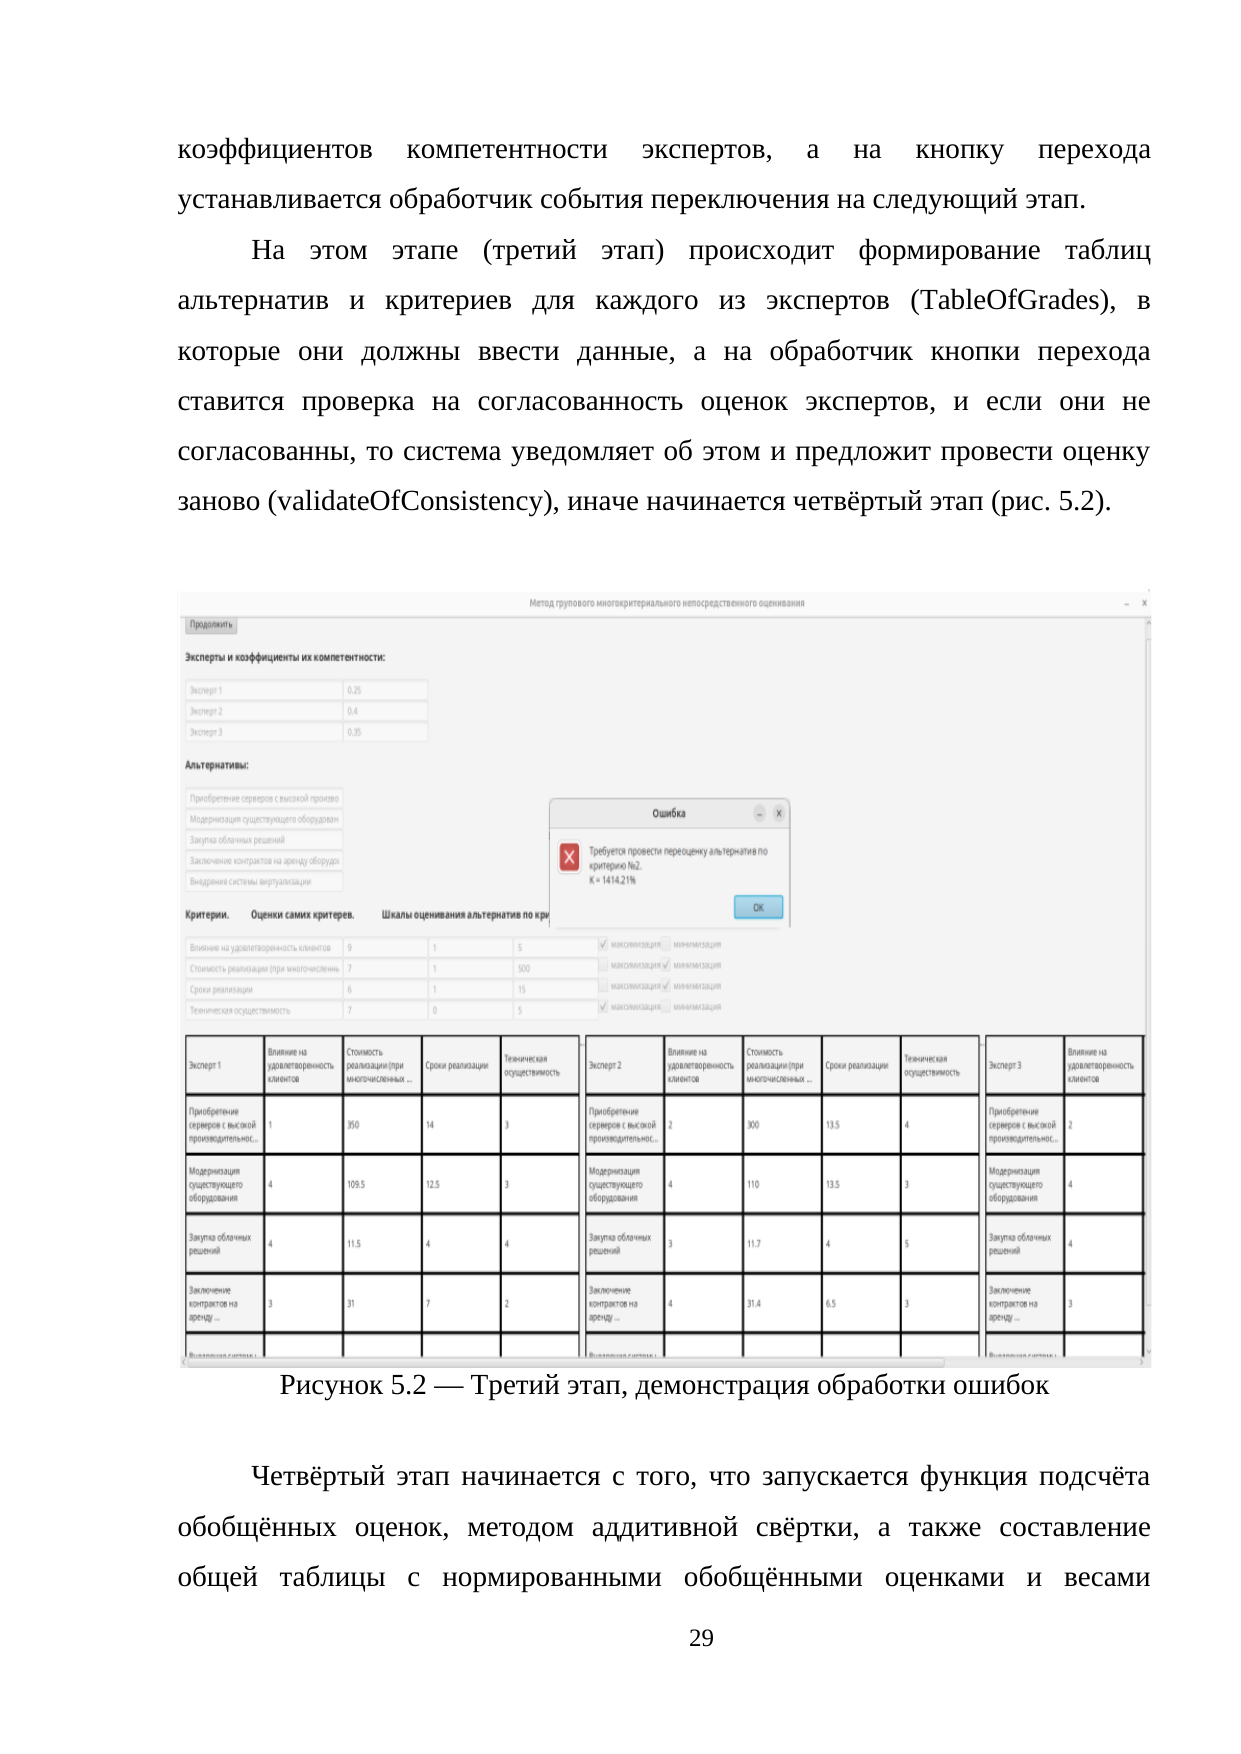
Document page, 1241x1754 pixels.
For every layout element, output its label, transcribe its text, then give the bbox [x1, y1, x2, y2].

text Рисунок 5.2 — Третий этап, демонстрация обработки ошибок [177, 1368, 1152, 1401]
text На этом этапе (третий этап) происходит формирование таблиц альтернатив и критериев для каждого из экспертов (TableOfGrades), в которые они должны ввести данные, а на обработчик кнопки перехода ставится проверка на согласованность оценок экспертов, и если они не согласованны, то система уведомляет об этом и предложит провести оценку заново (validateOfConsistency), иначе начинается четвёртый этап (рис. 5.2). [177, 232, 1152, 517]
text коэффициентов компетентности экспертов, а на кнопку перехода устанавливается обработчик события переключения на следующий этап. [177, 131, 1152, 215]
text Четвёртый этап начинается с того, что запускается функция подсчёта обобщённых оценок, методом аддитивной свёртки, а также составление общей таблицы с нормированными обобщёнными оценками и весами [177, 1458, 1152, 1593]
picture [177, 589, 1152, 1368]
